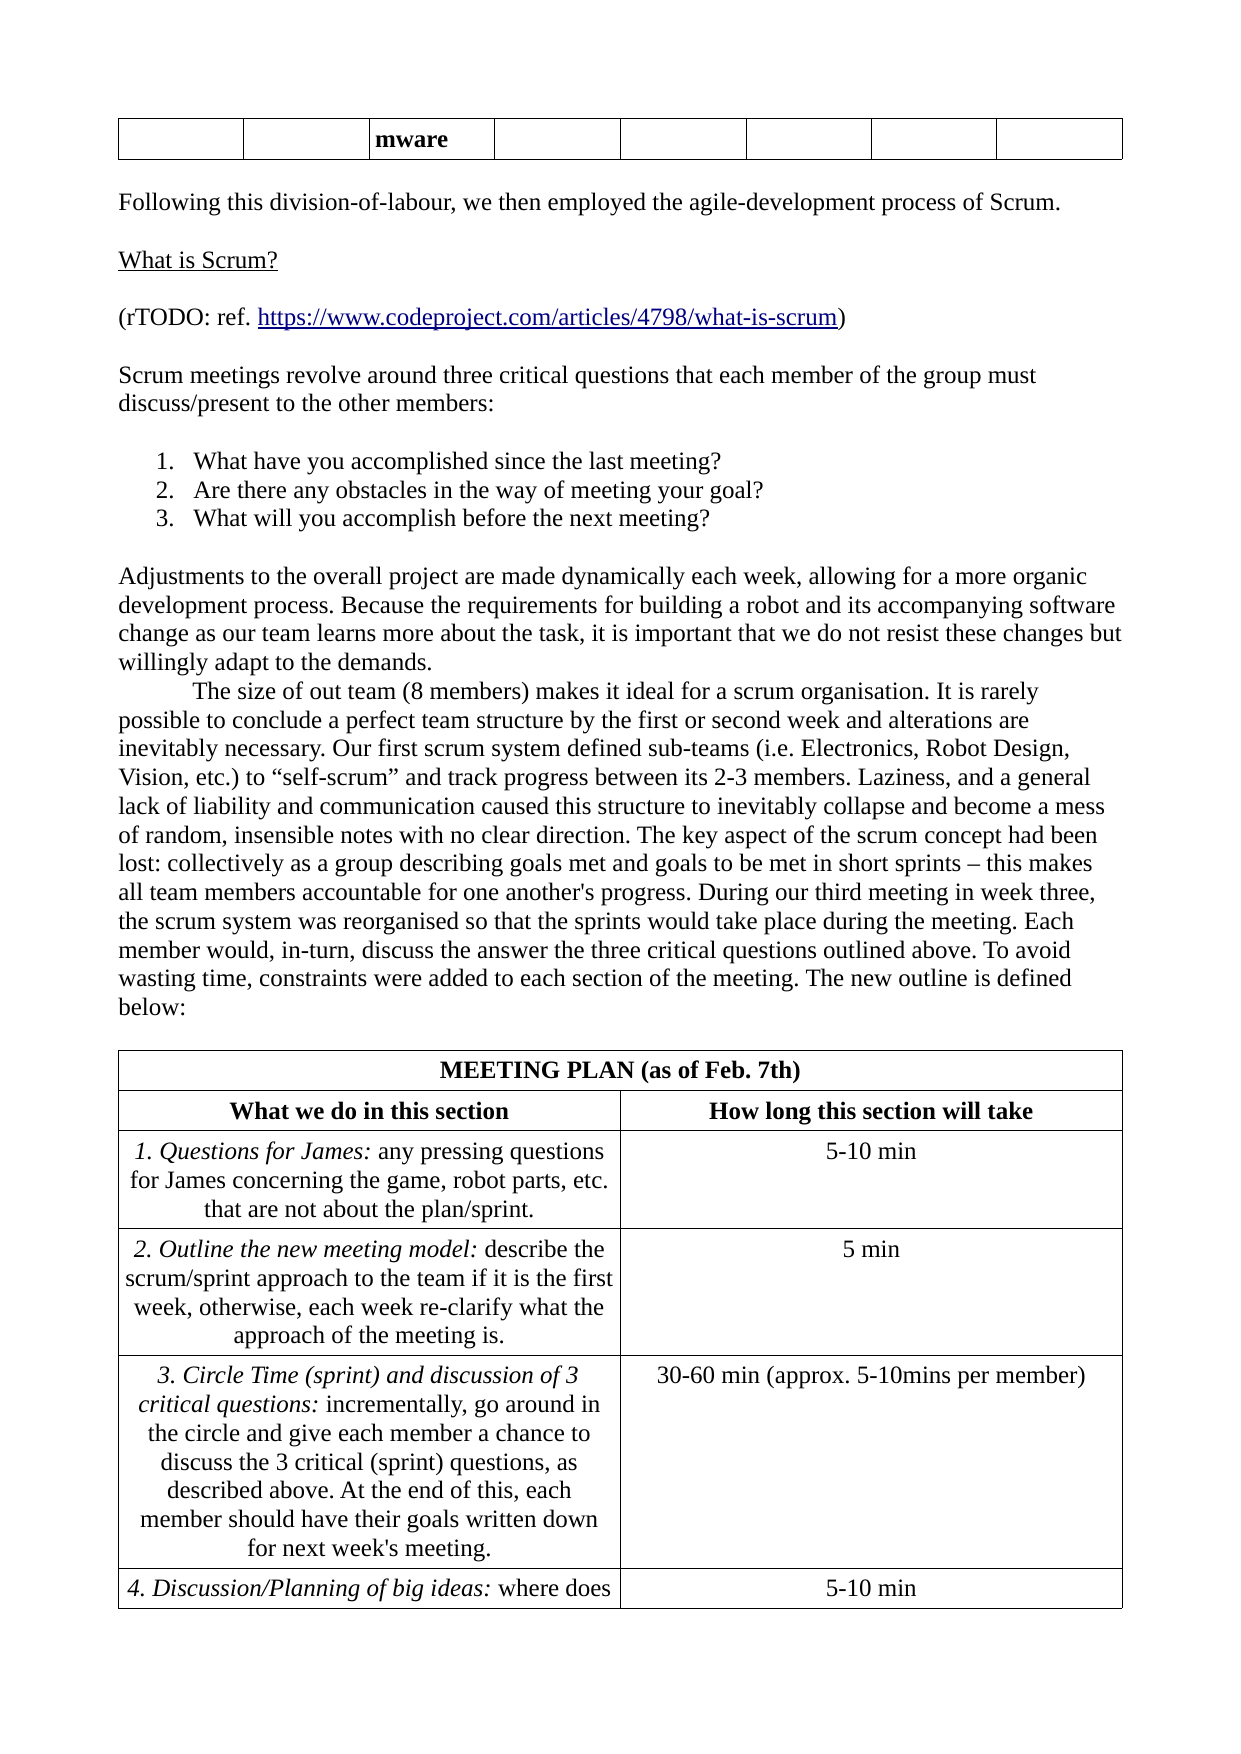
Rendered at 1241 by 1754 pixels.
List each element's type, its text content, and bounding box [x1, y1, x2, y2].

table_cell 4. Discussion/Planning of big ideas: where does [119, 1569, 620, 1608]
table_cell [244, 119, 369, 158]
table_header MEETING PLAN (as of Feb. 7th) [119, 1051, 1122, 1090]
table_cell How long this section will take [621, 1091, 1122, 1130]
text Following this division-of-labour, we then employed the agile-development process of Scrum. [118, 187, 1122, 216]
table_cell 5-10 min [621, 1131, 1122, 1228]
table_cell 2. Outline the new meeting model: describe the scrum/sprint approach to the team if it is the first week, otherwise, each week re-clarify what the approach of the meeting is. [119, 1229, 620, 1355]
table_cell 30-60 min (approx. 5-10mins per member) [621, 1356, 1122, 1568]
list What will you accomplish before the next meeting? [156, 503, 1122, 532]
table_cell What we do in this section [119, 1091, 620, 1130]
text (rTODO: ref. https://www.codeproject.com/articles/4798/what-is-scrum) [118, 302, 1122, 331]
table_cell 5 min [621, 1229, 1122, 1355]
table_cell 5-10 min [621, 1569, 1122, 1608]
text Scrum meetings revolve around three critical questions that each member of the group must discuss/present to the other members: [118, 360, 1122, 417]
table_cell [997, 119, 1122, 158]
table_cell [621, 119, 746, 158]
table_cell [495, 119, 620, 158]
table_cell 3. Circle Time (sprint) and discussion of 3 critical questions: incrementally, go around in the circle and give each member a chance to discuss the 3 critical (sprint) questions, as described above. At the end of this, each member should have their goals written down for next week's meeting. [119, 1356, 620, 1568]
list What have you accomplished since the last meeting? [156, 446, 1122, 475]
table_cell mware [370, 119, 494, 158]
text What is Scrum? [118, 245, 1122, 273]
table_cell [872, 119, 996, 158]
text Adjustments to the overall project are made dynamically each week, allowing for a more organic development process. Because the requirements for building a robot and its accompanying software change as our team learns more about the task, it is important that we do not resist these changes but willingly adapt to the demands. [118, 561, 1122, 676]
table_cell [119, 119, 243, 158]
table_cell 1. Questions for James: any pressing questions for James concerning the game, robot parts, etc. that are not about the plan/sprint. [119, 1131, 620, 1228]
text The size of out team (8 members) makes it ideal for a scrum organisation. It is rarely possible to conclude a perfect team structure by the first or second week and alterations are inevitably necessary. Our first scrum system defined sub-teams (i.e. Electronics, Robot Design, Vision, etc.) to “self-scrum” and track progress between its 2-3 members. Laziness, and a general lack of liability and communication caused this structure to inevitably collapse and become a mess of random, insensible notes with no clear direction. The key aspect of the scrum concept had been lost: collectively as a group describing goals met and goals to be met in short sprints – this makes all team members accountable for one another's progress. During our third meeting in week three, the scrum system was reorganised so that the sprints would take place during the meeting. Each member would, in-turn, discuss the answer the three critical questions outlined above. To avoid wasting time, constraints were added to each section of the meeting. The new outline is defined below: [118, 676, 1122, 1021]
list Are there any obstacles in the way of meeting your goal? [156, 475, 1122, 503]
table_cell [747, 119, 871, 158]
